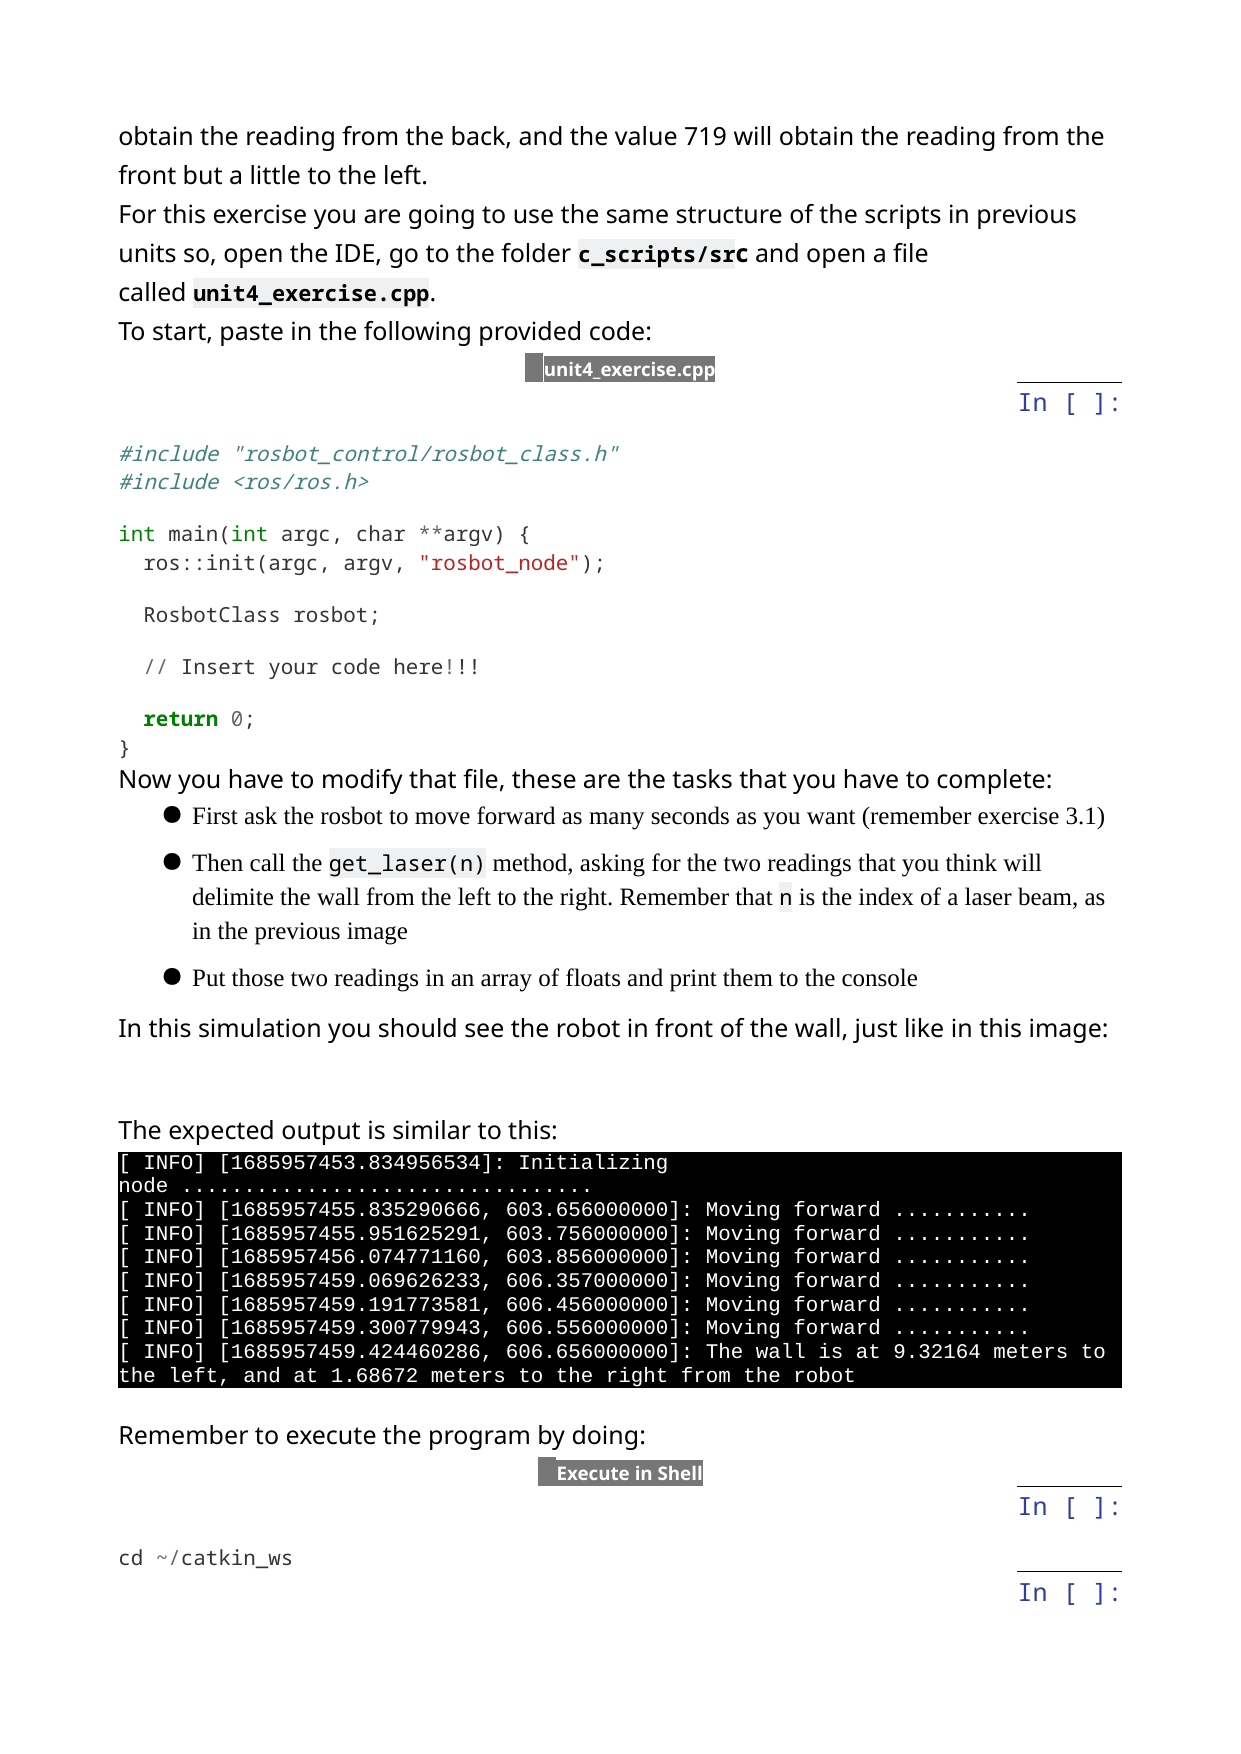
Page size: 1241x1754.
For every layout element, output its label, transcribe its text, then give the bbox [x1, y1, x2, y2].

text ros::init(argc, argv, "rosbot_node"); [118, 548, 1122, 577]
text [ INFO] [1685957459.191773581, 606.456000000]: Moving forward ........... [118, 1294, 1122, 1317]
text For this exercise you are going to use the same structure of the scripts in previous units so, open the IDE, go to the folder c_scripts/src and open a file called unit4_exercise.cpp. [118, 196, 1122, 309]
text [ INFO] [1685957459.069626233, 606.357000000]: Moving forward ........... [118, 1270, 1122, 1294]
text [ INFO] [1685957453.834956534]: Initializing node ................................. [118, 1152, 1122, 1199]
text The expected output is similar to this: [118, 1113, 1122, 1147]
text unit4_exercise.cpp [118, 353, 1122, 382]
text [ INFO] [1685957459.424460286, 606.656000000]: The wall is at 9.32164 meters to the left, and at 1.68672 meters to the right from the robot [118, 1341, 1122, 1388]
list Put those two readings in an array of floats and print them to the console [162, 963, 1122, 992]
text [ INFO] [1685957455.951625291, 603.756000000]: Moving forward ........... [118, 1223, 1122, 1246]
list Then call the get_laser(n) method, asking for the two readings that you think will delimite the wall from the left to the right. Remember that n is the index of a laser beam, as in the previous image [162, 848, 1122, 945]
text [ INFO] [1685957455.835290666, 603.656000000]: Moving forward ........... [118, 1199, 1122, 1223]
text RosbotClass rosbot; [118, 600, 1122, 629]
text [ INFO] [1685957456.074771160, 603.856000000]: Moving forward ........... [118, 1246, 1122, 1270]
text Now you have to modify that file, these are the tasks that you have to complete: [118, 762, 1122, 796]
text To start, paste in the following provided code: [118, 314, 1122, 348]
text // Insert your code here!!! [118, 652, 1122, 681]
text cd ~/catkin_ws [118, 1543, 1122, 1571]
text Execute in Shell [118, 1457, 1122, 1486]
text In [ ]: [118, 382, 1122, 419]
text int main(int argc, char **argv) { [118, 519, 1122, 548]
text [ INFO] [1685957459.300779943, 606.556000000]: Moving forward ........... [118, 1317, 1122, 1341]
text } [118, 733, 1122, 762]
list First ask the rosbot to move forward as many seconds as you want (remember exercise 3.1) [162, 801, 1122, 829]
text In [ ]: [118, 1571, 1122, 1608]
text obtain the reading from the back, and the value 719 will obtain the reading from the front but a little to the left. [118, 118, 1122, 191]
text #include "rosbot_control/rosbot_class.h" [118, 439, 1122, 467]
text Remember to execute the program by doing: [118, 1418, 1122, 1452]
text In [ ]: [118, 1486, 1122, 1523]
text return 0; [118, 704, 1122, 733]
text #include <ros/ros.h> [118, 467, 1122, 496]
text In this simulation you should see the robot in front of the wall, just like in this image: [118, 1010, 1122, 1044]
